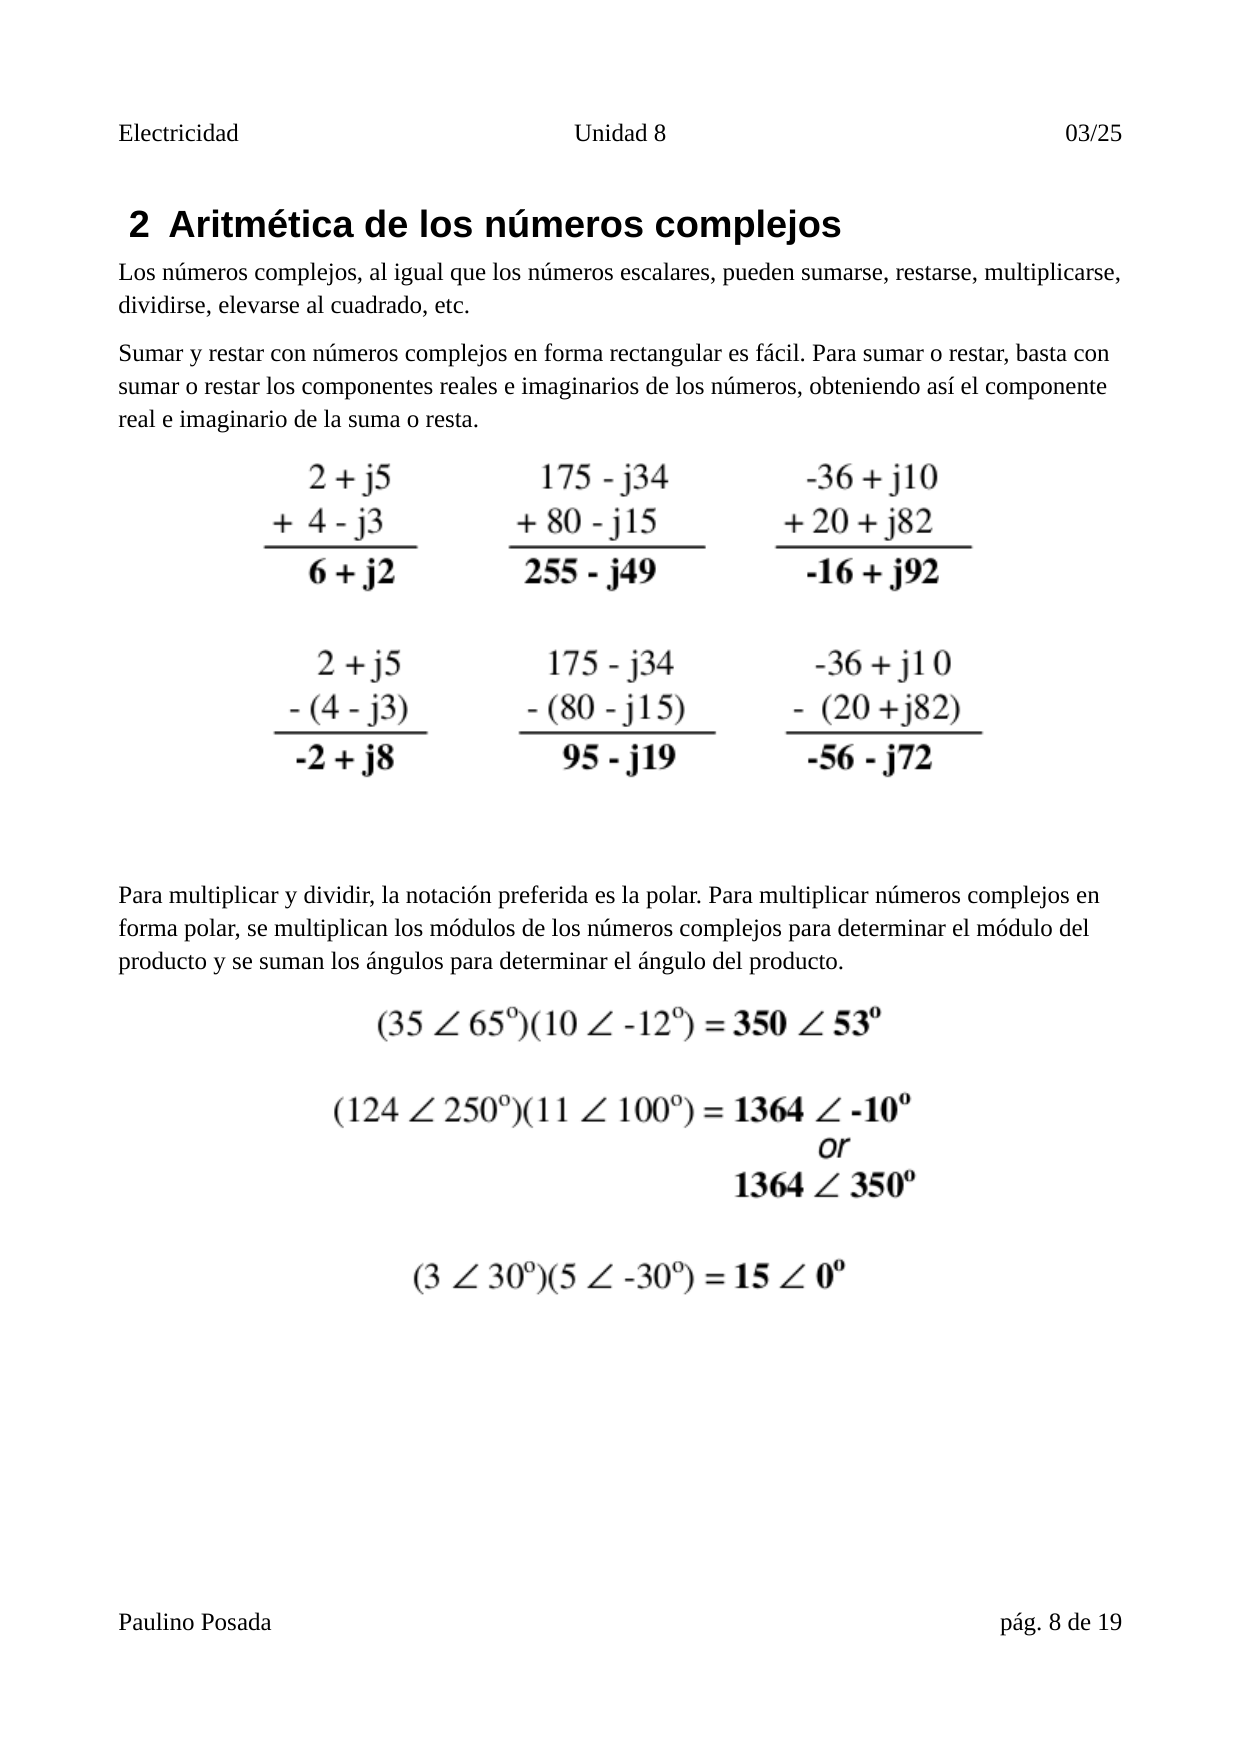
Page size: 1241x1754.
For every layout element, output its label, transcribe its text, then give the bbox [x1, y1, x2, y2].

picture [251, 451, 989, 604]
text Sumar y restar con números complejos en forma rectangular es fácil. Para sumar o restar, basta con sumar o restar los componentes reales e imaginarios de los números, obteniendo así el componente real e imaginario de la suma o resta. [118, 338, 1122, 433]
text Para multiplicar y dividir, la notación preferida es la polar. Para multiplicar números complejos en forma polar, se multiplican los módulos de los números complejos para determinar el módulo del producto y se suman los ángulos para determinar el ángulo del producto. [118, 880, 1122, 975]
text Los números complejos, al igual que los números escalares, pueden sumarse, restarse, multiplicarse, dividirse, elevarse al cuadrado, etc. [118, 257, 1122, 319]
picture [308, 993, 932, 1304]
subtitle Aritmética de los números complejos [118, 201, 1122, 245]
picture [250, 642, 990, 793]
